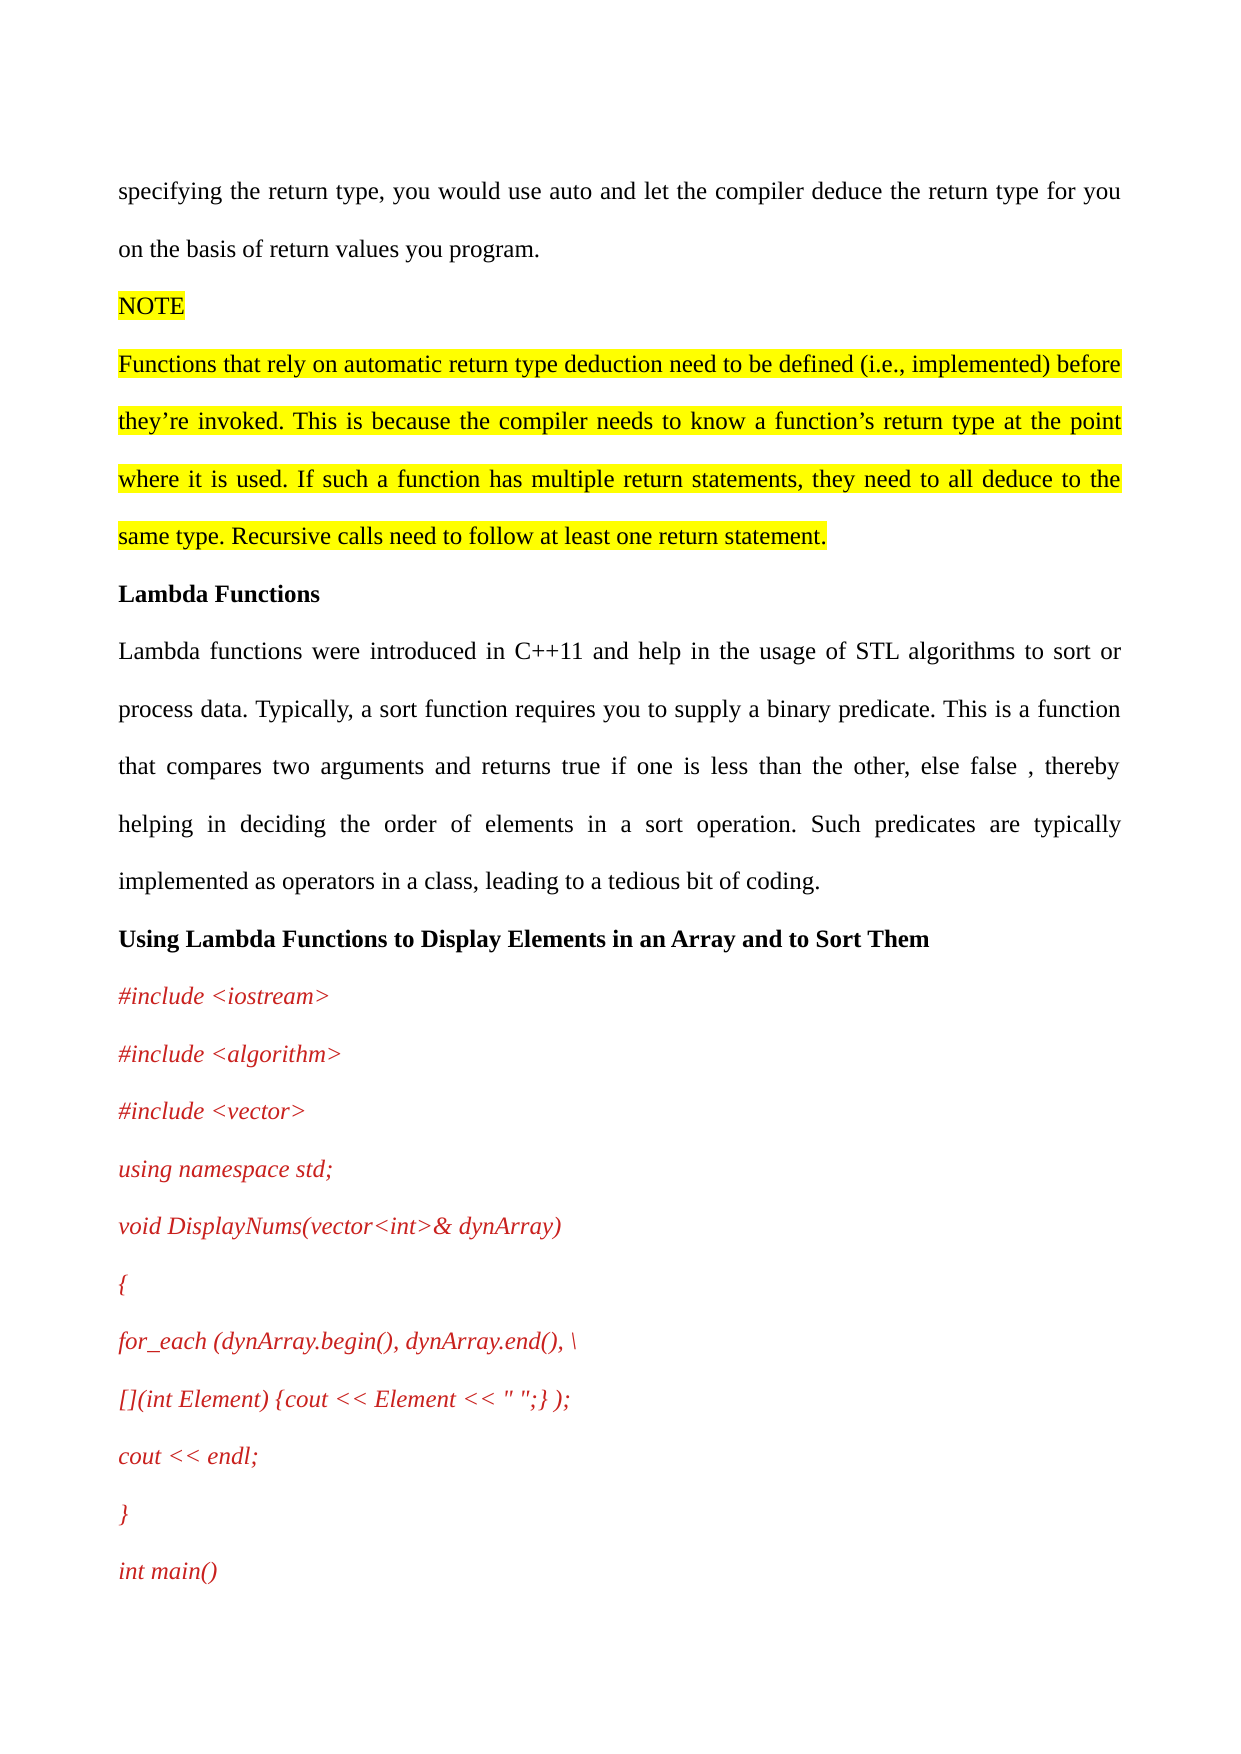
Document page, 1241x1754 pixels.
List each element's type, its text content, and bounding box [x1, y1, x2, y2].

text Functions that rely on automatic return type deduction need to be defined (i.e., implemented) before they’re invoked. This is because the compiler needs to know a function’s return type at the point where it is used. If such a function has multiple return statements, they need to all deduce to the same type. Recursive calls need to follow at least one return statement. [118, 349, 1122, 550]
text void DisplayNums(vector<int>& dynArray) [118, 1211, 1122, 1240]
text int main() [118, 1556, 1122, 1585]
text Using Lambda Functions to Display Elements in an Array and to Sort Them [118, 924, 1122, 953]
text Lambda Functions [118, 579, 1122, 608]
text #include <vector> [118, 1096, 1122, 1125]
text #include <algorithm> [118, 1039, 1122, 1068]
text #include <iostream> [118, 981, 1122, 1010]
text NOTE [118, 291, 1122, 320]
text { [118, 1269, 1122, 1298]
text [](int Element) {cout << Element << " ";} ); [118, 1384, 1122, 1413]
text } [118, 1499, 1122, 1528]
text specifying the return type, you would use auto and let the compiler deduce the return type for you on the basis of return values you program. [118, 176, 1122, 263]
text using namespace std; [118, 1154, 1122, 1183]
text cout << endl; [118, 1441, 1122, 1470]
text Lambda functions were introduced in C++11 and help in the usage of STL algorithms to sort or process data. Typically, a sort function requires you to supply a binary predicate. This is a function that compares two arguments and returns true if one is less than the other, else false , thereby helping in deciding the order of elements in a sort operation. Such predicates are typically implemented as operators in a class, leading to a tedious bit of coding. [118, 636, 1122, 895]
text for_each (dynArray.begin(), dynArray.end(), \ [118, 1326, 1122, 1355]
